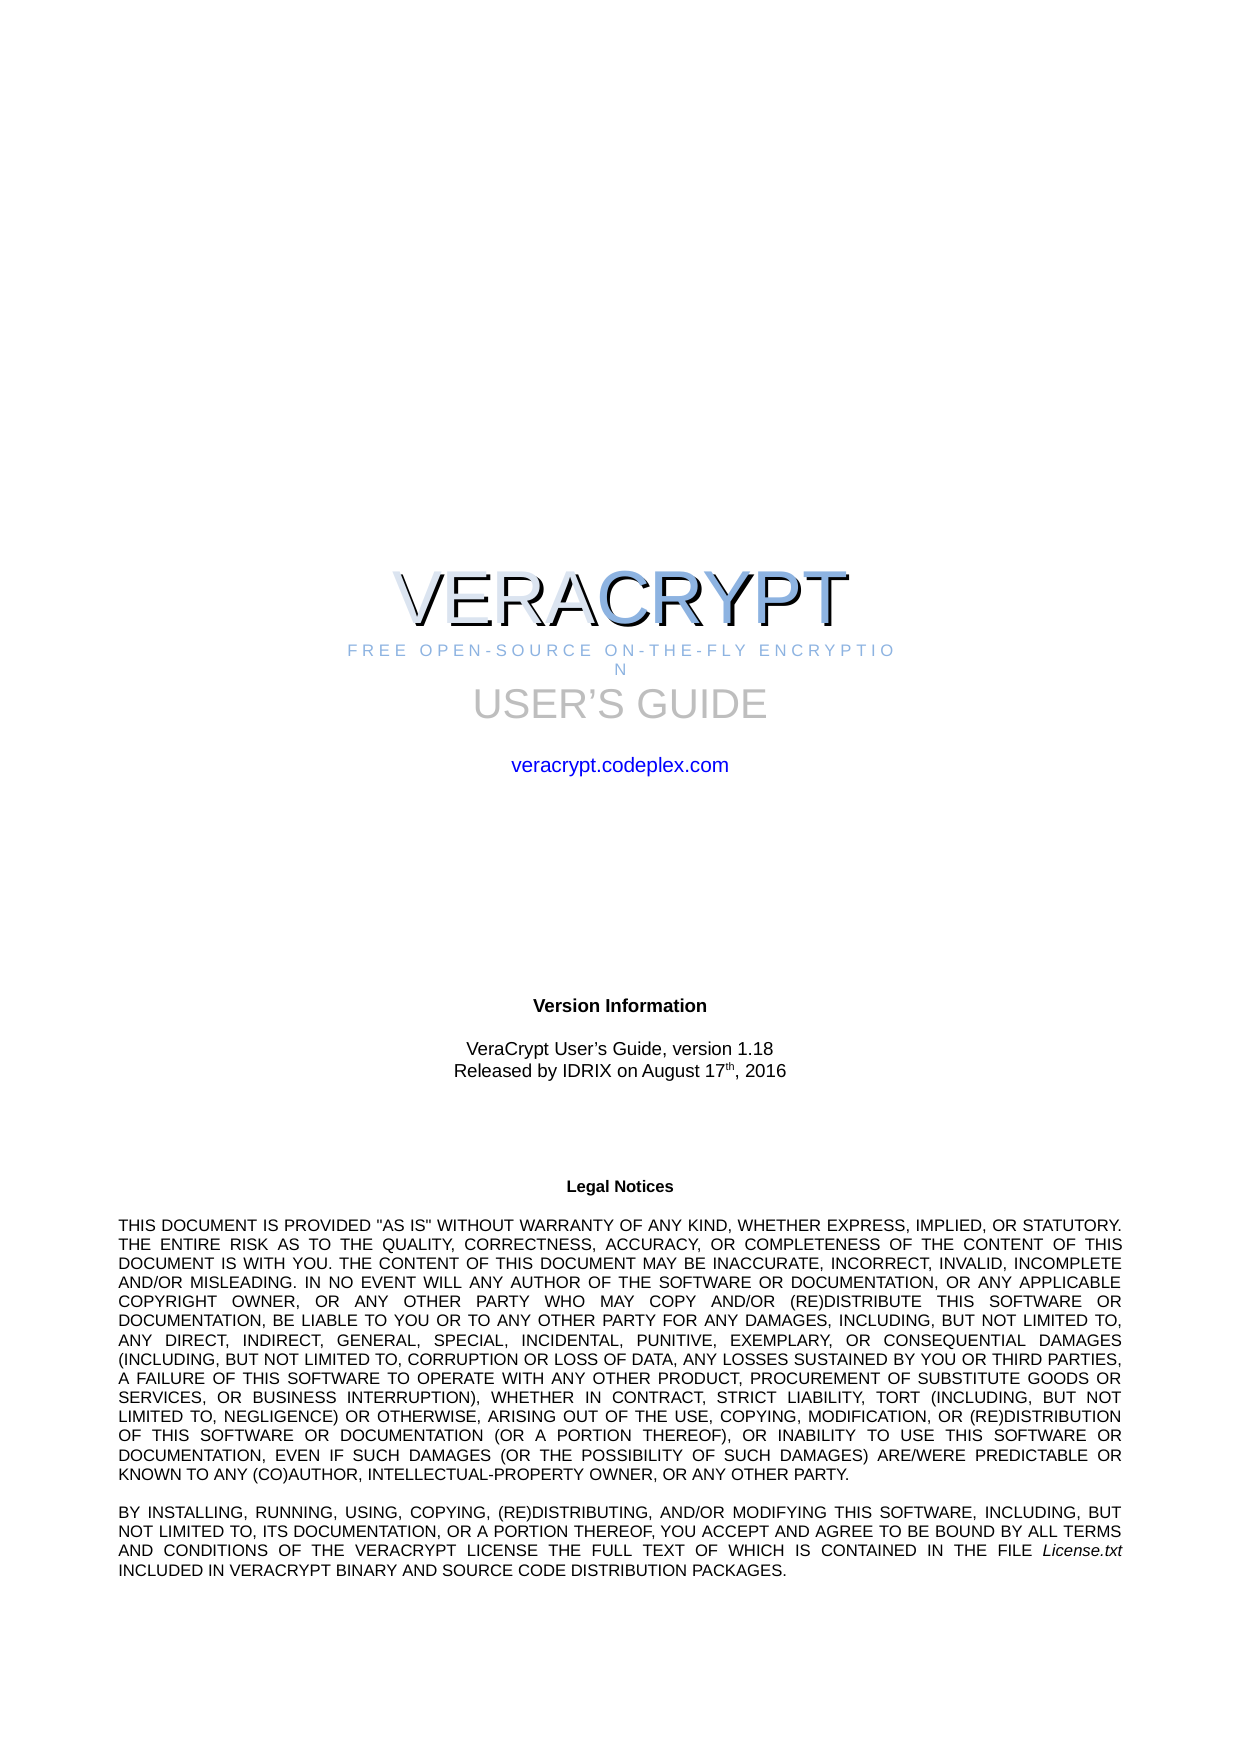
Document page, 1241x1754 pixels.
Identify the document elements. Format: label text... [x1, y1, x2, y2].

text Released by IDRIX on August 17th, 2016 [314, 1060, 851, 1081]
text BY INSTALLING, RUNNING, USING, COPYING, (RE)DISTRIBUTING, AND/OR MODIFYING THIS SOFTWARE, INCLUDING, BUT NOT LIMITED TO, ITS DOCUMENTATION, OR A PORTION THEREOF, YOU ACCEPT AND AGREE TO BE BOUND BY ALL TERMS AND CONDITIONS OF THE VERACRYPT LICENSE THE FULL TEXT OF WHICH IS CONTAINED IN THE FILE License.txt INCLUDED IN VERACRYPT BINARY AND SOURCE CODE DISTRIBUTION PACKAGES. [118, 1503, 1122, 1579]
text veracrypt.codeplex.com [339, 753, 901, 777]
text Version Information [389, 995, 851, 1017]
text USER’S GUIDE [472, 679, 768, 727]
text VERACRYPT [389, 554, 851, 641]
text F R E E O P E N - S O U R C E O N - T H E - F L Y E N C R Y P T I O N [339, 641, 901, 679]
text THIS DOCUMENT IS PROVIDED "AS IS" WITHOUT WARRANTY OF ANY KIND, WHETHER EXPRESS, IMPLIED, OR STATUTORY. THE ENTIRE RISK AS TO THE QUALITY, CORRECTNESS, ACCURACY, OR COMPLETENESS OF THE CONTENT OF THIS DOCUMENT IS WITH YOU. THE CONTENT OF THIS DOCUMENT MAY BE INACCURATE, INCORRECT, INVALID, INCOMPLETE AND/OR MISLEADING. IN NO EVENT WILL ANY AUTHOR OF THE SOFTWARE OR DOCUMENTATION, OR ANY APPLICABLE COPYRIGHT OWNER, OR ANY OTHER PARTY WHO MAY COPY AND/OR (RE)DISTRIBUTE THIS SOFTWARE OR DOCUMENTATION, BE LIABLE TO YOU OR TO ANY OTHER PARTY FOR ANY DAMAGES, INCLUDING, BUT NOT LIMITED TO, ANY DIRECT, INDIRECT, GENERAL, SPECIAL, INCIDENTAL, PUNITIVE, EXEMPLARY, OR CONSEQUENTIAL DAMAGES (INCLUDING, BUT NOT LIMITED TO, CORRUPTION OR LOSS OF DATA, ANY LOSSES SUSTAINED BY YOU OR THIRD PARTIES, A FAILURE OF THIS SOFTWARE TO OPERATE WITH ANY OTHER PRODUCT, PROCUREMENT OF SUBSTITUTE GOODS OR SERVICES, OR BUSINESS INTERRUPTION), WHETHER IN CONTRACT, STRICT LIABILITY, TORT (INCLUDING, BUT NOT LIMITED TO, NEGLIGENCE) OR OTHERWISE, ARISING OUT OF THE USE, COPYING, MODIFICATION, OR (RE)DISTRIBUTION OF THIS SOFTWARE OR DOCUMENTATION (OR A PORTION THEREOF), OR INABILITY TO USE THIS SOFTWARE OR DOCUMENTATION, EVEN IF SUCH DAMAGES (OR THE POSSIBILITY OF SUCH DAMAGES) ARE/WERE PREDICTABLE OR KNOWN TO ANY (CO)AUTHOR, INTELLECTUAL-PROPERTY OWNER, OR ANY OTHER PARTY. [118, 1215, 1122, 1484]
text VeraCrypt User’s Guide, version 1.18 [314, 1038, 851, 1060]
text Legal Notices [472, 1177, 768, 1196]
